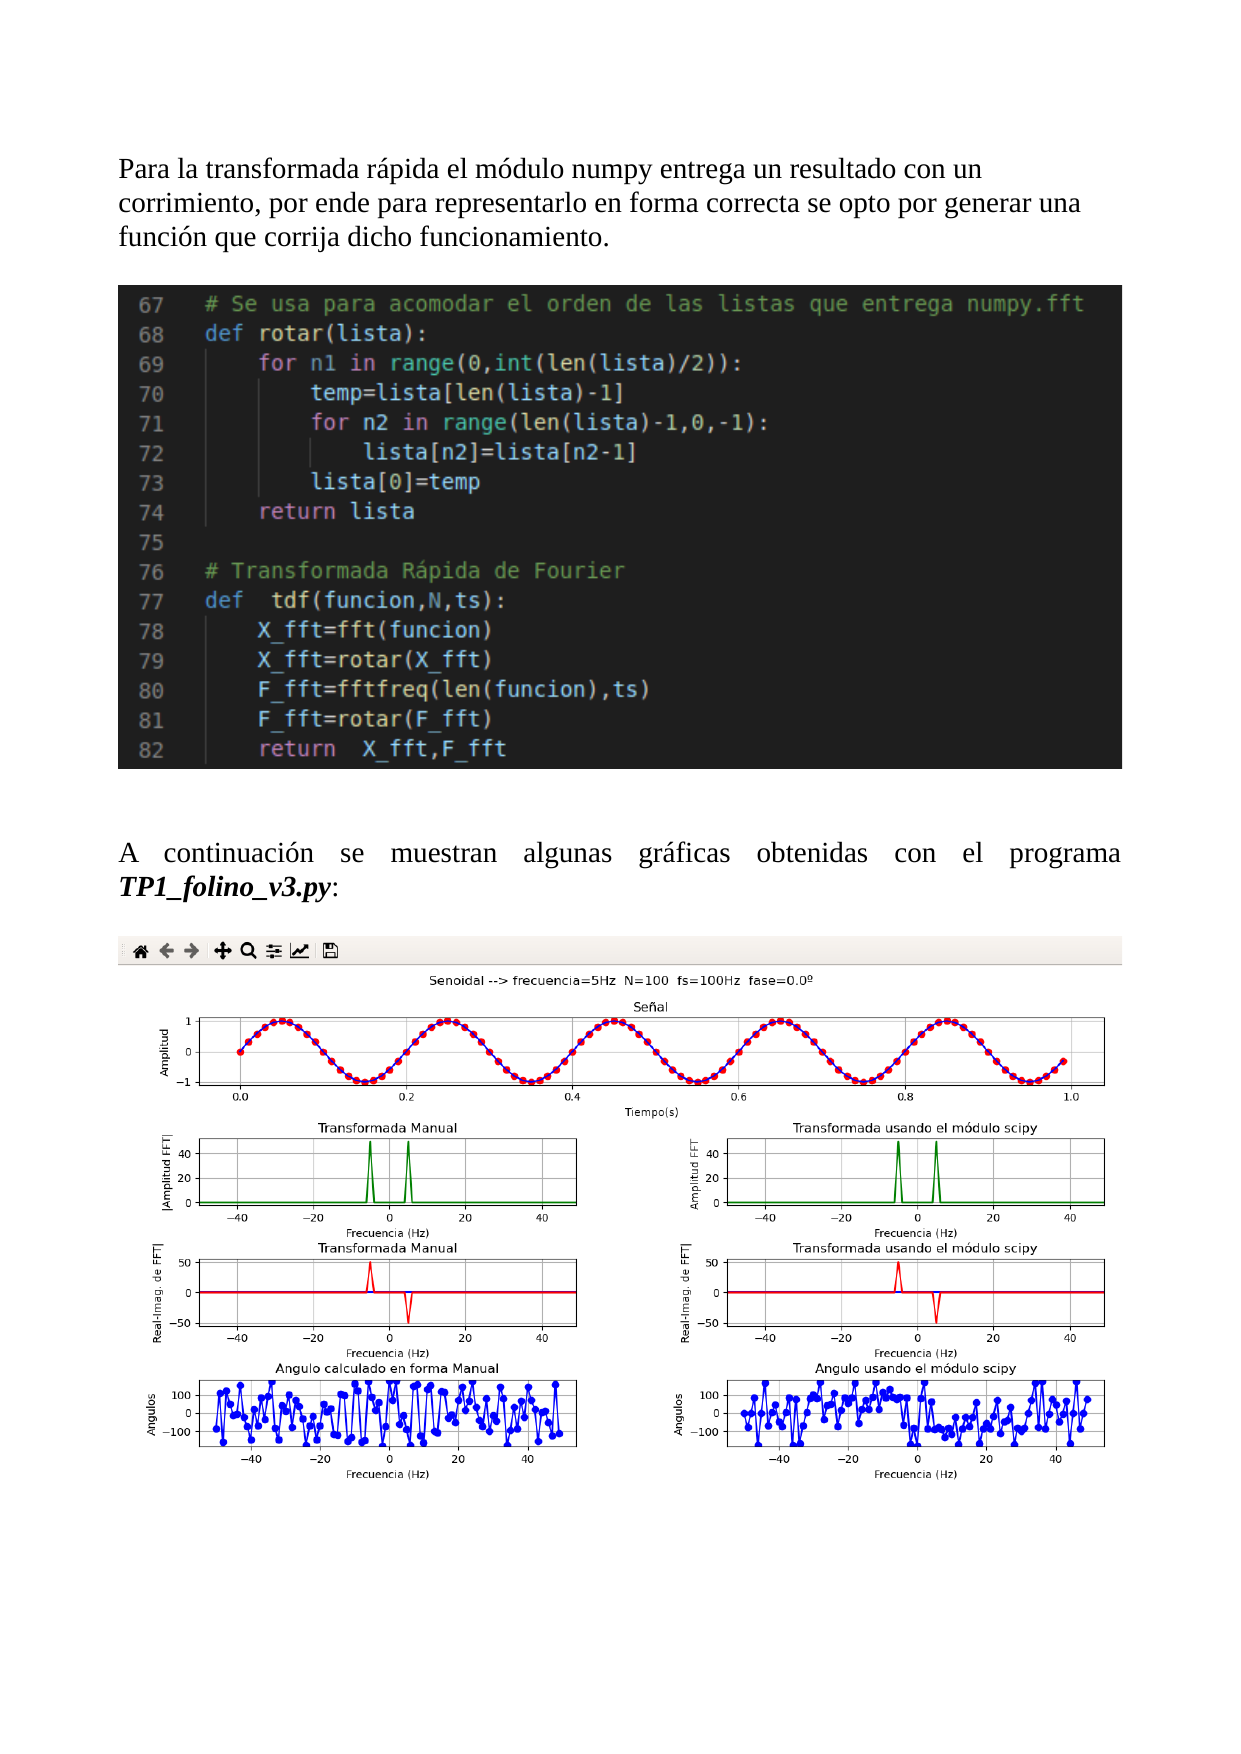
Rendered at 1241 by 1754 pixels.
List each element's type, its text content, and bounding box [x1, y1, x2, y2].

picture [118, 285, 1123, 769]
text Para la transformada rápida el módulo numpy entrega un resultado con un corrimiento, por ende para representarlo en forma correcta se opto por generar una función que corrija dicho funcionamiento. [118, 152, 1122, 252]
text A continuación se muestran algunas gráficas obtenidas con el programa TP1_folino_v3.py: [118, 835, 1122, 902]
picture [118, 936, 1123, 1488]
